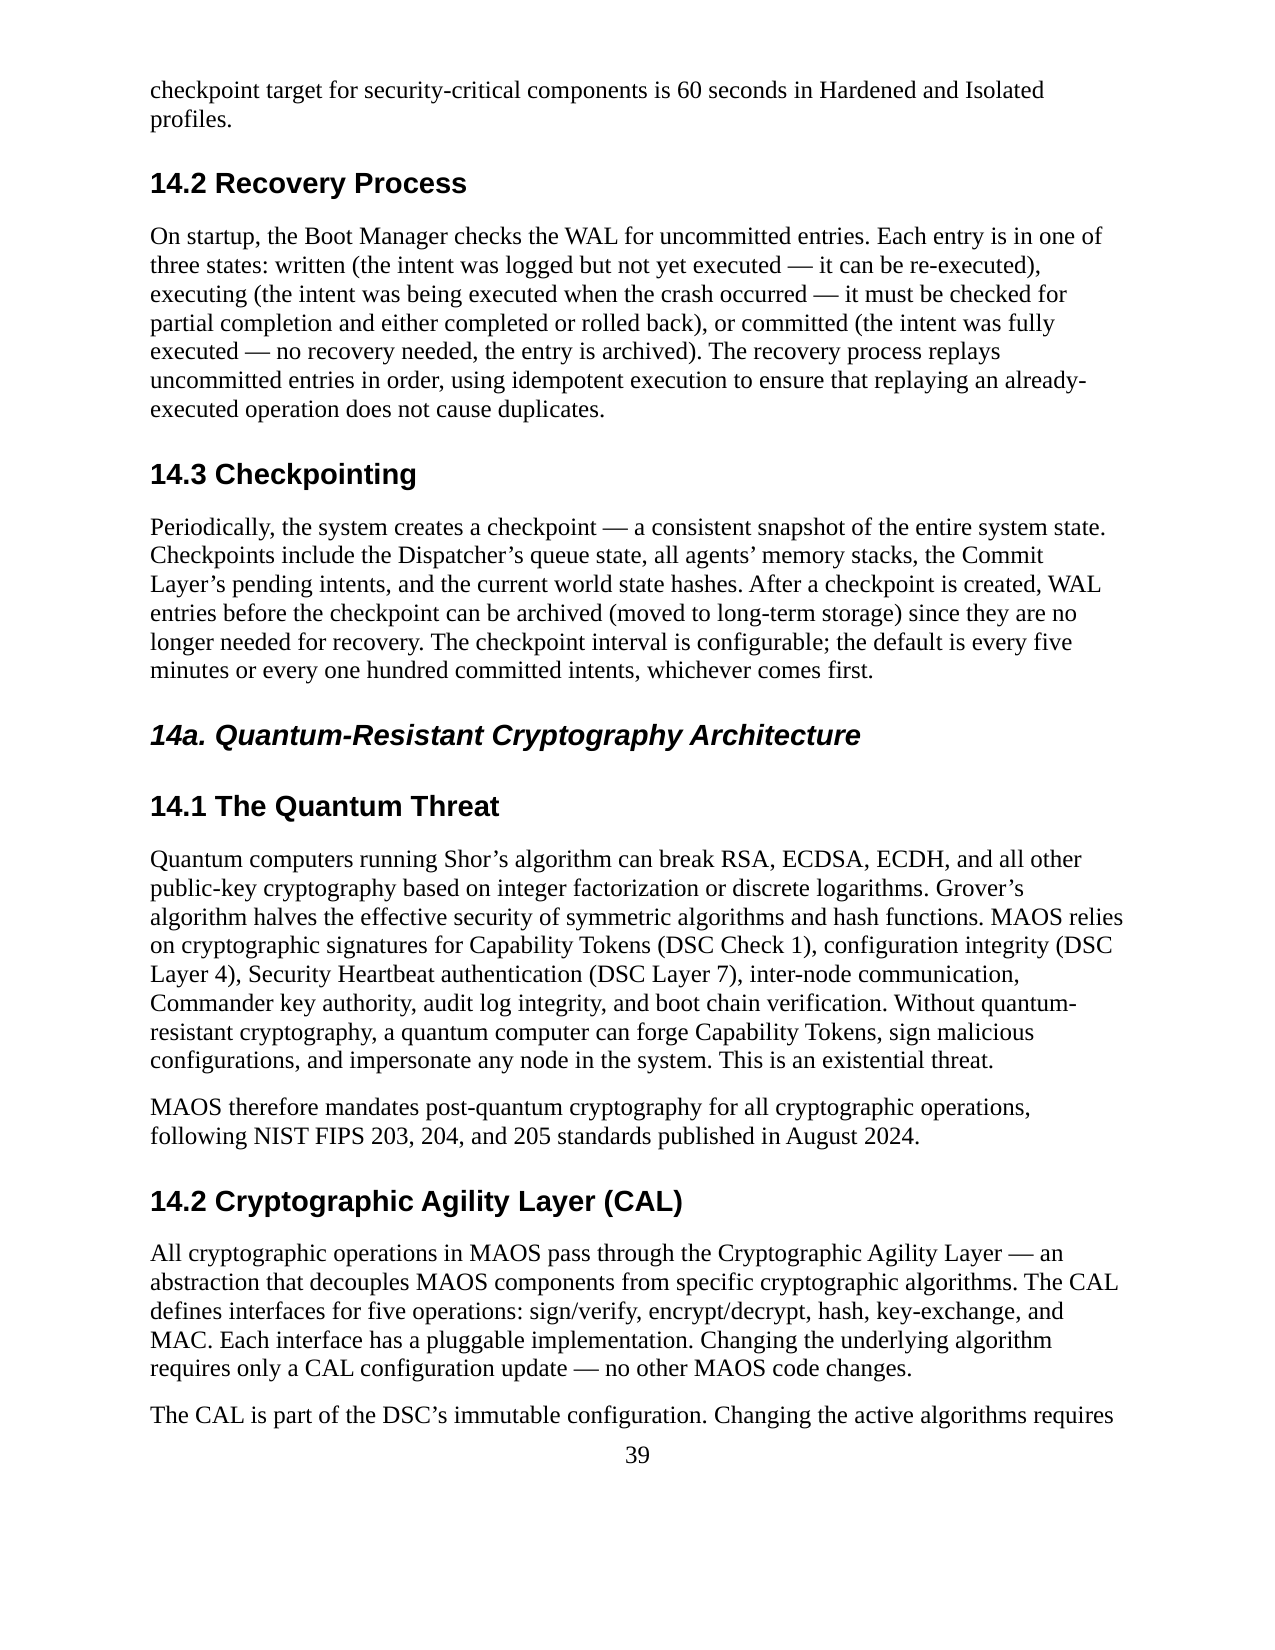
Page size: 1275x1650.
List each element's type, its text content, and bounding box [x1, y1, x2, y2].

text All cryptographic operations in MAOS pass through the Cryptographic Agility Layer — an abstraction that decouples MAOS components from specific cryptographic algorithms. The CAL defines interfaces for five operations: sign/verify, encrypt/decrypt, hash, key-exchange, and MAC. Each interface has a pluggable implementation. Changing the underlying algorithm requires only a CAL configuration update — no other MAOS code changes. [150, 1238, 1125, 1382]
subtitle 14a. Quantum-Resistant Cryptography Architecture [150, 718, 1125, 752]
text The CAL is part of the DSC’s immutable configuration. Changing the active algorithms requires [150, 1400, 1125, 1429]
subtitle 14.3 Checkpointing [150, 457, 1125, 490]
subtitle 14.1 The Quantum Threat [150, 789, 1125, 823]
subtitle 14.2 Recovery Process [150, 166, 1125, 200]
text On startup, the Boot Manager checks the WAL for uncommitted entries. Each entry is in one of three states: written (the intent was logged but not yet executed — it can be re-executed), executing (the intent was being executed when the crash occurred — it must be checked for partial completion and either completed or rolled back), or committed (the intent was fully executed — no recovery needed, the entry is archived). The recovery process replays uncommitted entries in order, using idempotent execution to ensure that replaying an already-executed operation does not cause duplicates. [150, 221, 1125, 423]
text checkpoint target for security-critical components is 60 seconds in Hardened and Isolated profiles. [150, 75, 1125, 132]
subtitle 14.2 Cryptographic Agility Layer (CAL) [150, 1183, 1125, 1217]
text MAOS therefore mandates post-quantum cryptography for all cryptographic operations, following NIST FIPS 203, 204, and 205 standards published in August 2024. [150, 1092, 1125, 1149]
text Periodically, the system creates a checkpoint — a consistent snapshot of the entire system state. Checkpoints include the Dispatcher’s queue state, all agents’ memory stacks, the Commit Layer’s pending intents, and the current world state hashes. After a checkpoint is created, WAL entries before the checkpoint can be archived (moved to long-term storage) since they are no longer needed for recovery. The checkpoint interval is configurable; the default is every five minutes or every one hundred committed intents, whichever comes first. [150, 512, 1125, 684]
text Quantum computers running Shor’s algorithm can break RSA, ECDSA, ECDH, and all other public-key cryptography based on integer factorization or discrete logarithms. Grover’s algorithm halves the effective security of symmetric algorithms and hash functions. MAOS relies on cryptographic signatures for Capability Tokens (DSC Check 1), configuration integrity (DSC Layer 4), Security Heartbeat authentication (DSC Layer 7), inter-node communication, Commander key authority, audit log integrity, and boot chain verification. Without quantum-resistant cryptography, a quantum computer can forge Capability Tokens, sign malicious configurations, and impersonate any node in the system. This is an existential threat. [150, 844, 1125, 1074]
